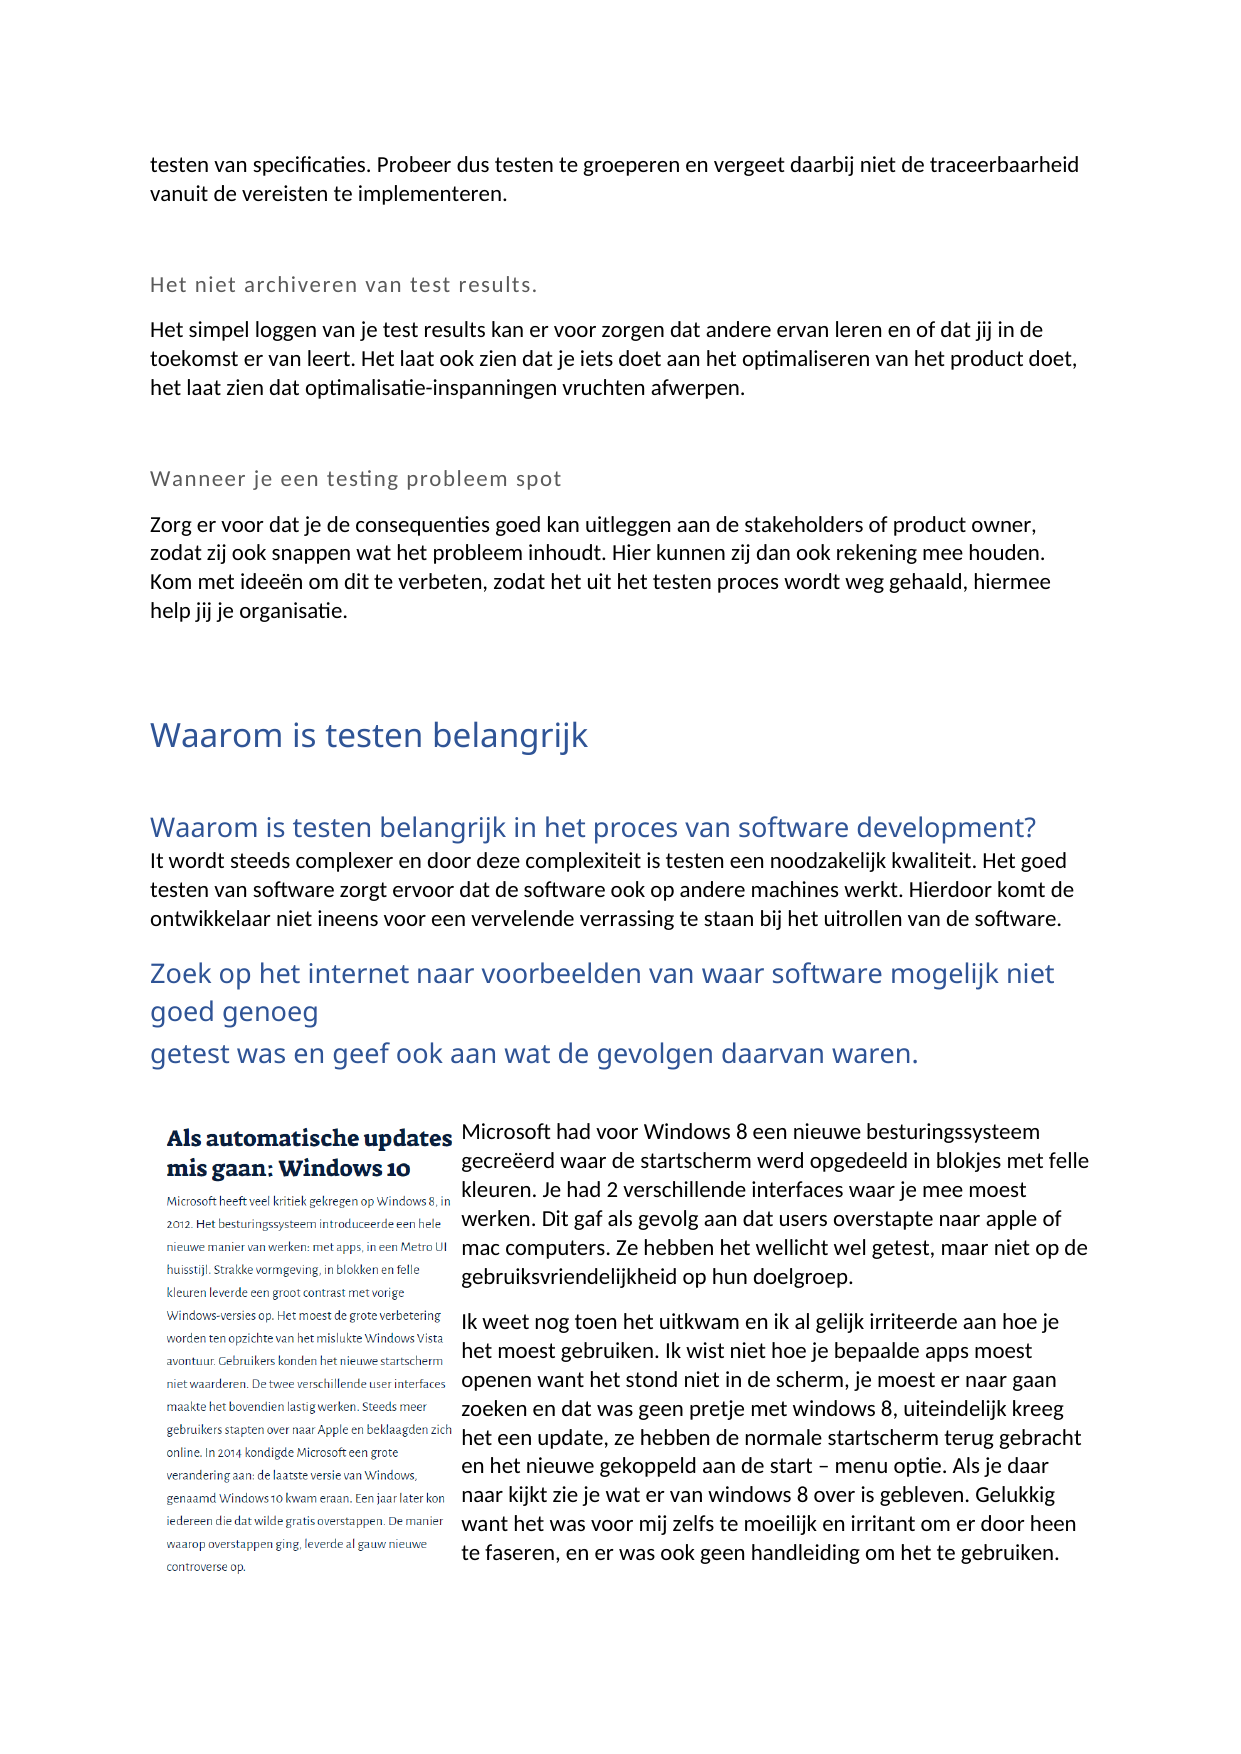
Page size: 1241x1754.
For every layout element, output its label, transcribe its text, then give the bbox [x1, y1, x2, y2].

subtitle Waarom is testen belangrijk in het proces van software development? [150, 809, 1090, 846]
text Ik weet nog toen het uitkwam en ik al gelijk irriteerde aan hoe je het moest gebruiken. Ik wist niet hoe je bepaalde apps moest openen want het stond niet in de scherm, je moest er naar gaan zoeken en dat was geen pretje met windows 8, uiteindelijk kreeg het een update, ze hebben de normale startscherm terug gebracht en het nieuwe gekoppeld aan de start – menu optie. Als je daar naar kijkt zie je wat er van windows 8 over is gebleven. Gelukkig want het was voor mij zelfs te moeilijk en irritant om er door heen te faseren, en er was ook geen handleiding om het te gebruiken. [461, 1307, 1090, 1566]
text testen van specificaties. Probeer dus testen te groeperen en vergeet daarbij niet de traceerbaarheid vanuit de vereisten te implementeren. [150, 150, 1090, 207]
text Het simpel loggen van je test results kan er voor zorgen dat andere ervan leren en of dat jij in de toekomst er van leert. Het laat ook zien dat je iets doet aan het optimaliseren van het product doet, het laat zien dat optimalisatie-inspanningen vruchten afwerpen. [150, 315, 1090, 401]
text Wanneer je een testing probleem spot [150, 464, 1090, 492]
text Microsoft had voor Windows 8 een nieuwe besturingssysteem gecreëerd waar de startscherm werd opgedeeld in blokjes met felle kleuren. Je had 2 verschillende interfaces waar je mee moest werken. Dit gaf als gevolg aan dat users overstapte naar apple of mac computers. Ze hebben het wellicht wel getest, maar niet op de gebruiksvriendelijkheid op hun doelgroep. [150, 1117, 1090, 1290]
subtitle Zoek op het internet naar voorbeelden van waar software mogelijk niet goed genoeg [150, 954, 1090, 1029]
subtitle Waarom is testen belangrijk [150, 712, 1090, 758]
text It wordt steeds complexer en door deze complexiteit is testen een noodzakelijk kwaliteit. Het goed testen van software zorgt ervoor dat de software ook op andere machines werkt. Hierdoor komt de ontwikkelaar niet ineens voor een vervelende verrassing te staan bij het uitrollen van de software. [150, 847, 1090, 932]
subtitle getest was en geef ook aan wat de gevolgen daarvan waren. [150, 1034, 1090, 1071]
text Zorg er voor dat je de consequenties goed kan uitleggen aan de stakeholders of product owner, zodat zij ook snappen wat het probleem inhoudt. Hier kunnen zij dan ook rekening mee houden. Kom met ideeën om dit te verbeten, zodat het uit het testen proces wordt weg gehaald, hiermee help jij je organisatie. [150, 510, 1090, 624]
text Het niet archiveren van test results. [150, 270, 1090, 298]
